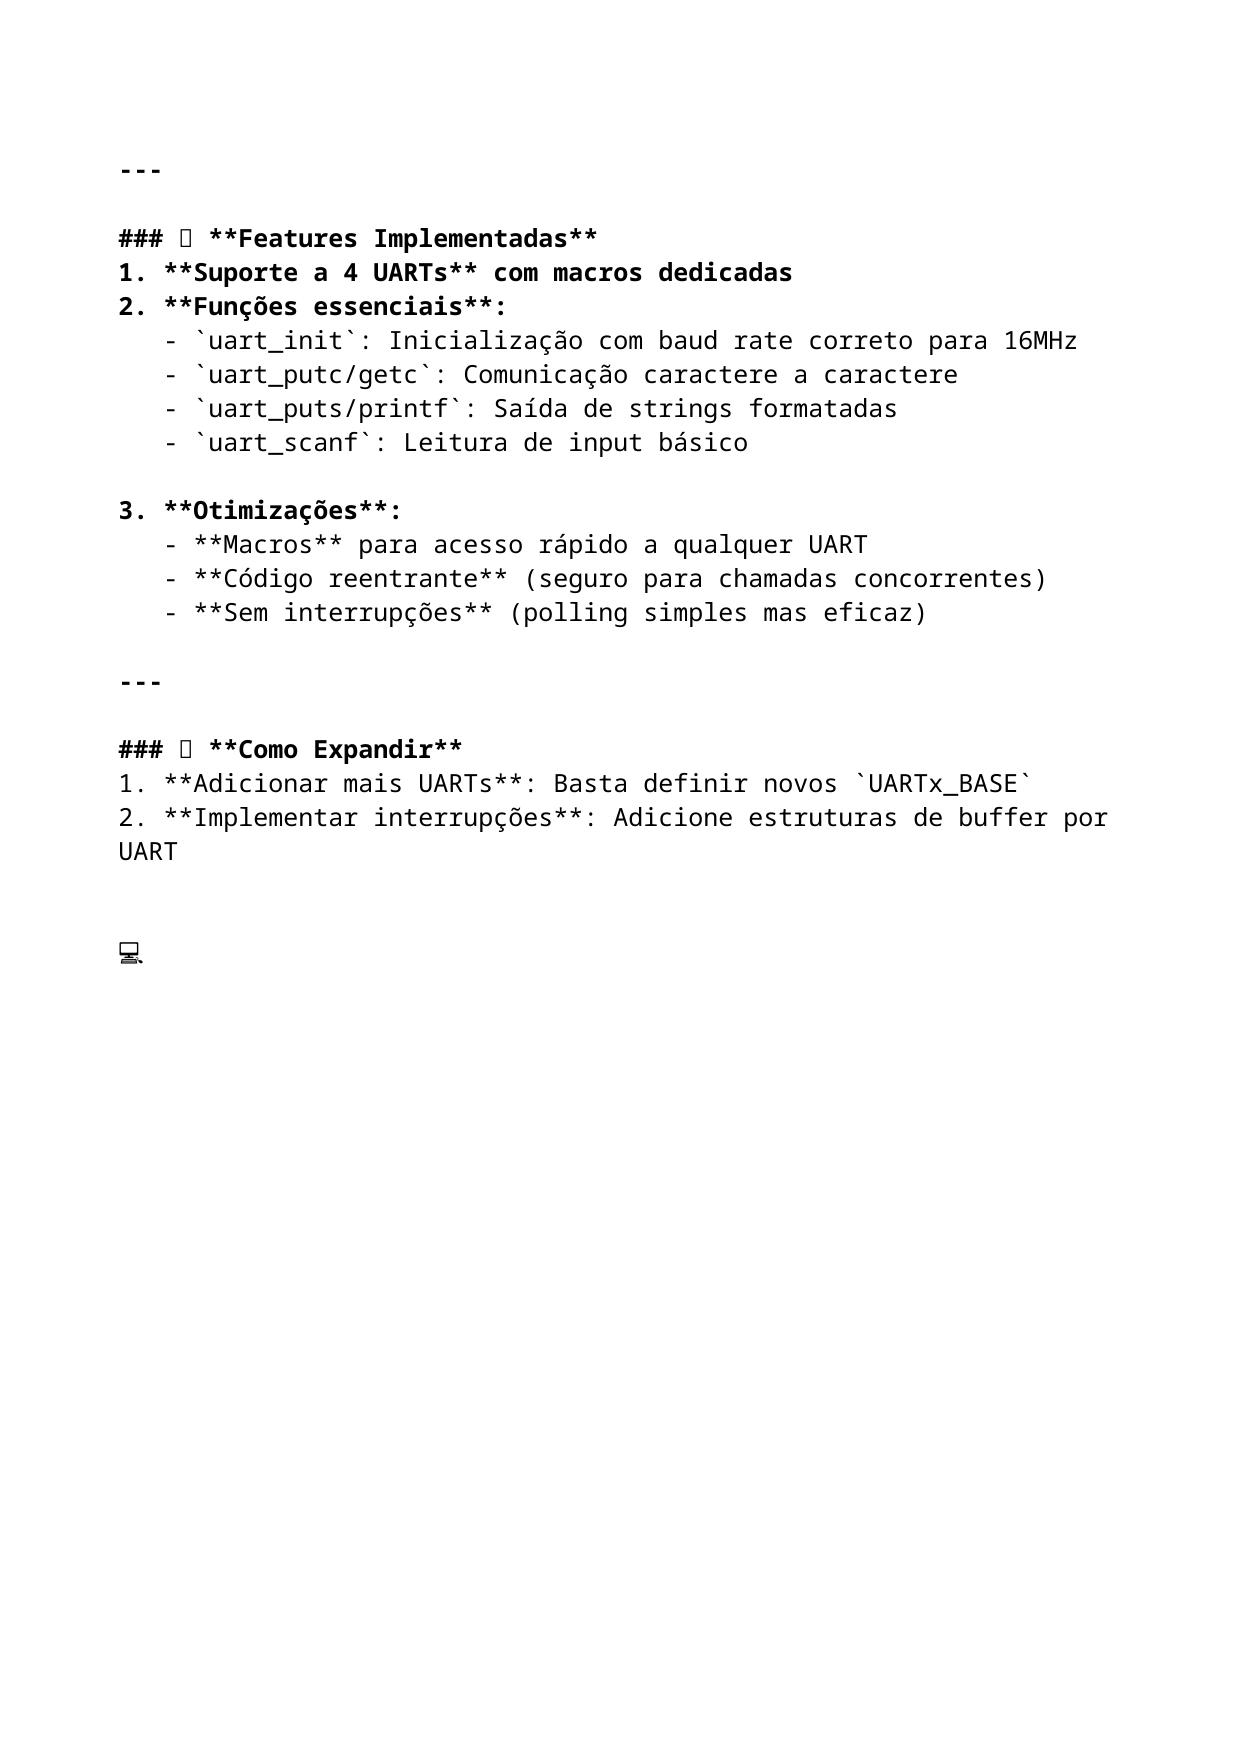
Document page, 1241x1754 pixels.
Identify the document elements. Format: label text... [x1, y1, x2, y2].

text - **Código reentrante** (seguro para chamadas concorrentes) [118, 561, 1122, 595]
text 2. **Funções essenciais**: [118, 288, 1122, 322]
text - **Macros** para acesso rápido a qualquer UART [118, 527, 1122, 561]
text ### 🔥 **Features Implementadas** [118, 220, 1122, 254]
text 3. **Otimizações**: [118, 493, 1122, 527]
text 1. **Adicionar mais UARTs**: Basta definir novos `UARTx_BASE` [118, 765, 1122, 799]
text --- [118, 663, 1122, 697]
text ### 🚀 **Como Expandir** [118, 731, 1122, 765]
text 2. **Implementar interrupções**: Adicione estruturas de buffer por UART [118, 799, 1122, 867]
text - **Sem interrupções** (polling simples mas eficaz) [118, 595, 1122, 629]
text 💻✨ [118, 936, 1122, 970]
text - `uart_scanf`: Leitura de input básico [118, 425, 1122, 459]
text --- [118, 152, 1122, 186]
text - `uart_puts/printf`: Saída de strings formatadas [118, 391, 1122, 425]
text - `uart_init`: Inicialização com baud rate correto para 16MHz [118, 322, 1122, 357]
text - `uart_putc/getc`: Comunicação caractere a caractere [118, 357, 1122, 391]
text 1. **Suporte a 4 UARTs** com macros dedicadas [118, 254, 1122, 288]
